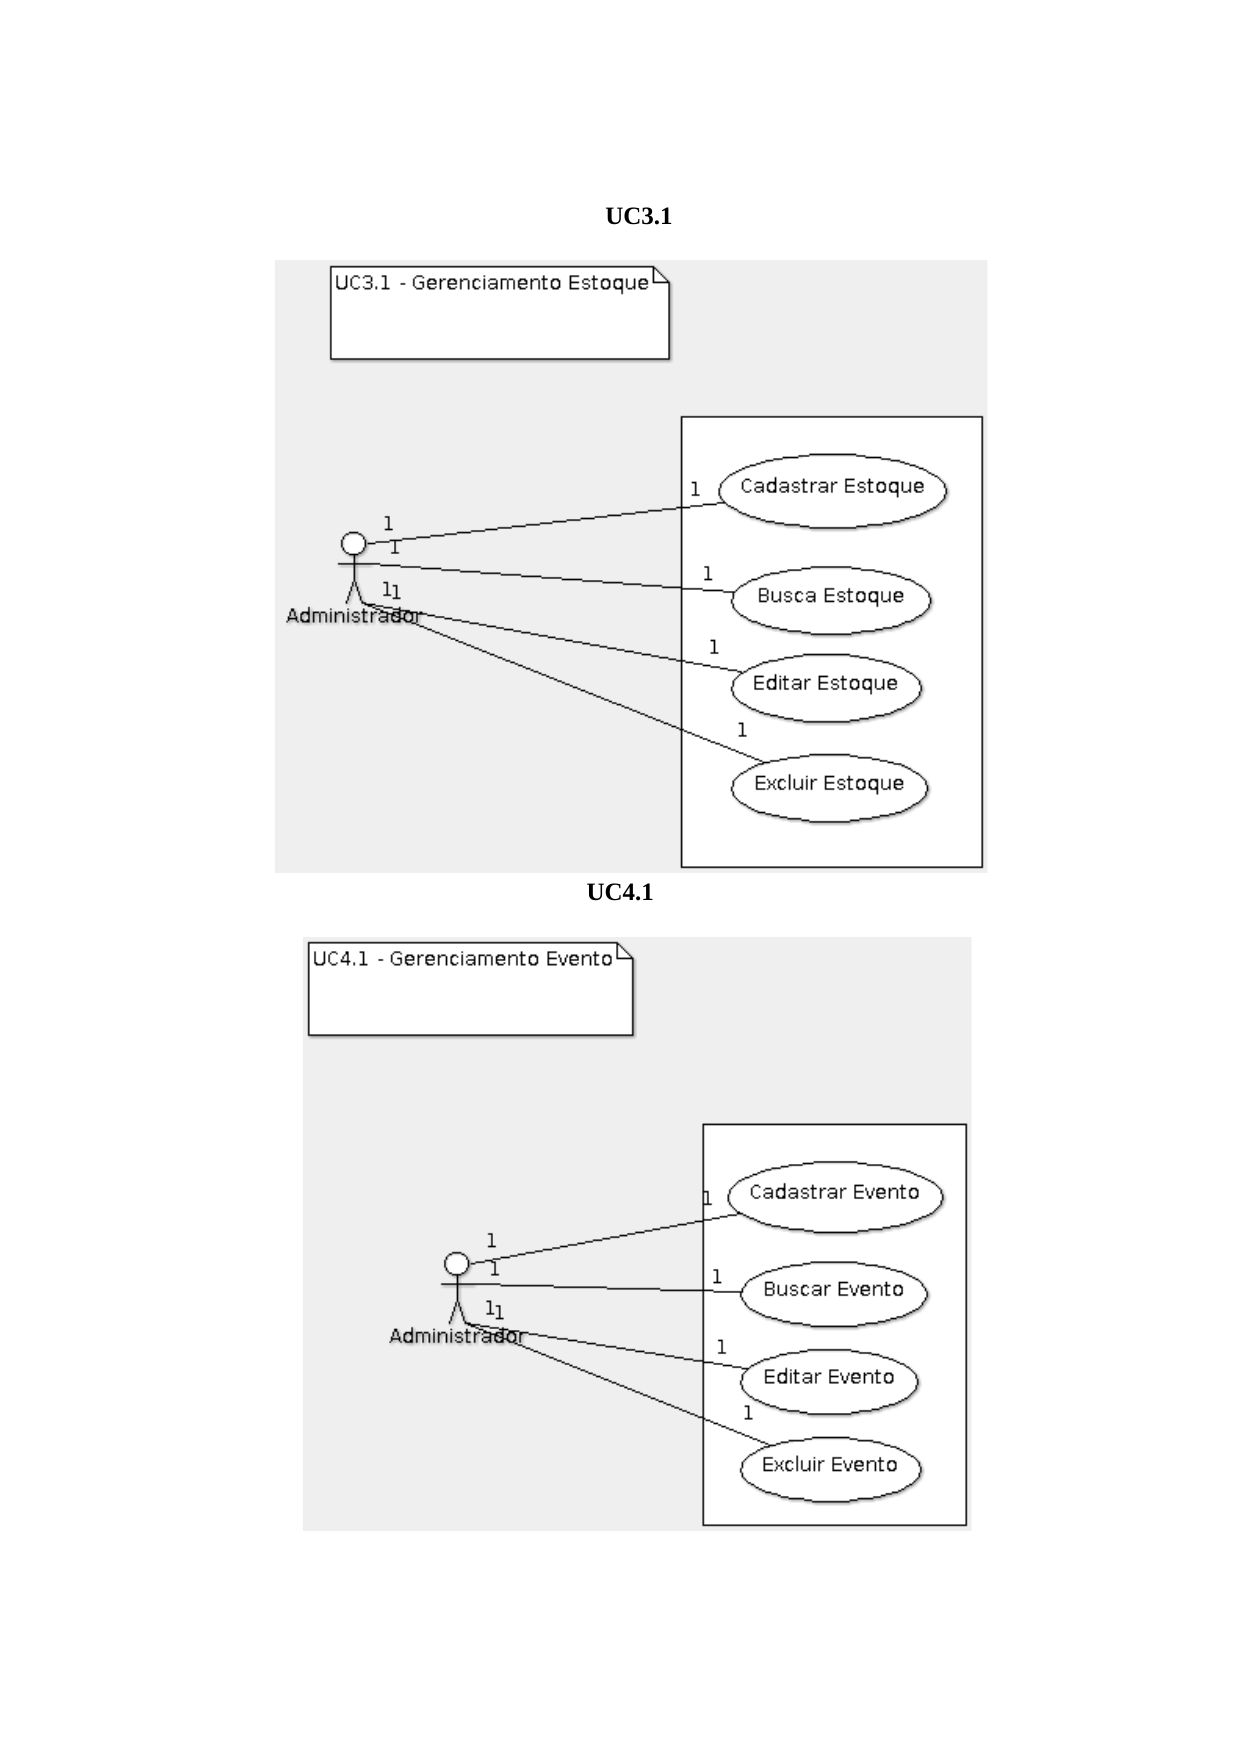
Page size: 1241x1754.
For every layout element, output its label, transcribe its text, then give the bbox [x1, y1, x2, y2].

picture [274, 260, 988, 873]
text UC4.1 [177, 255, 1063, 906]
text UC3.1 [177, 201, 1063, 230]
picture [302, 937, 972, 1531]
